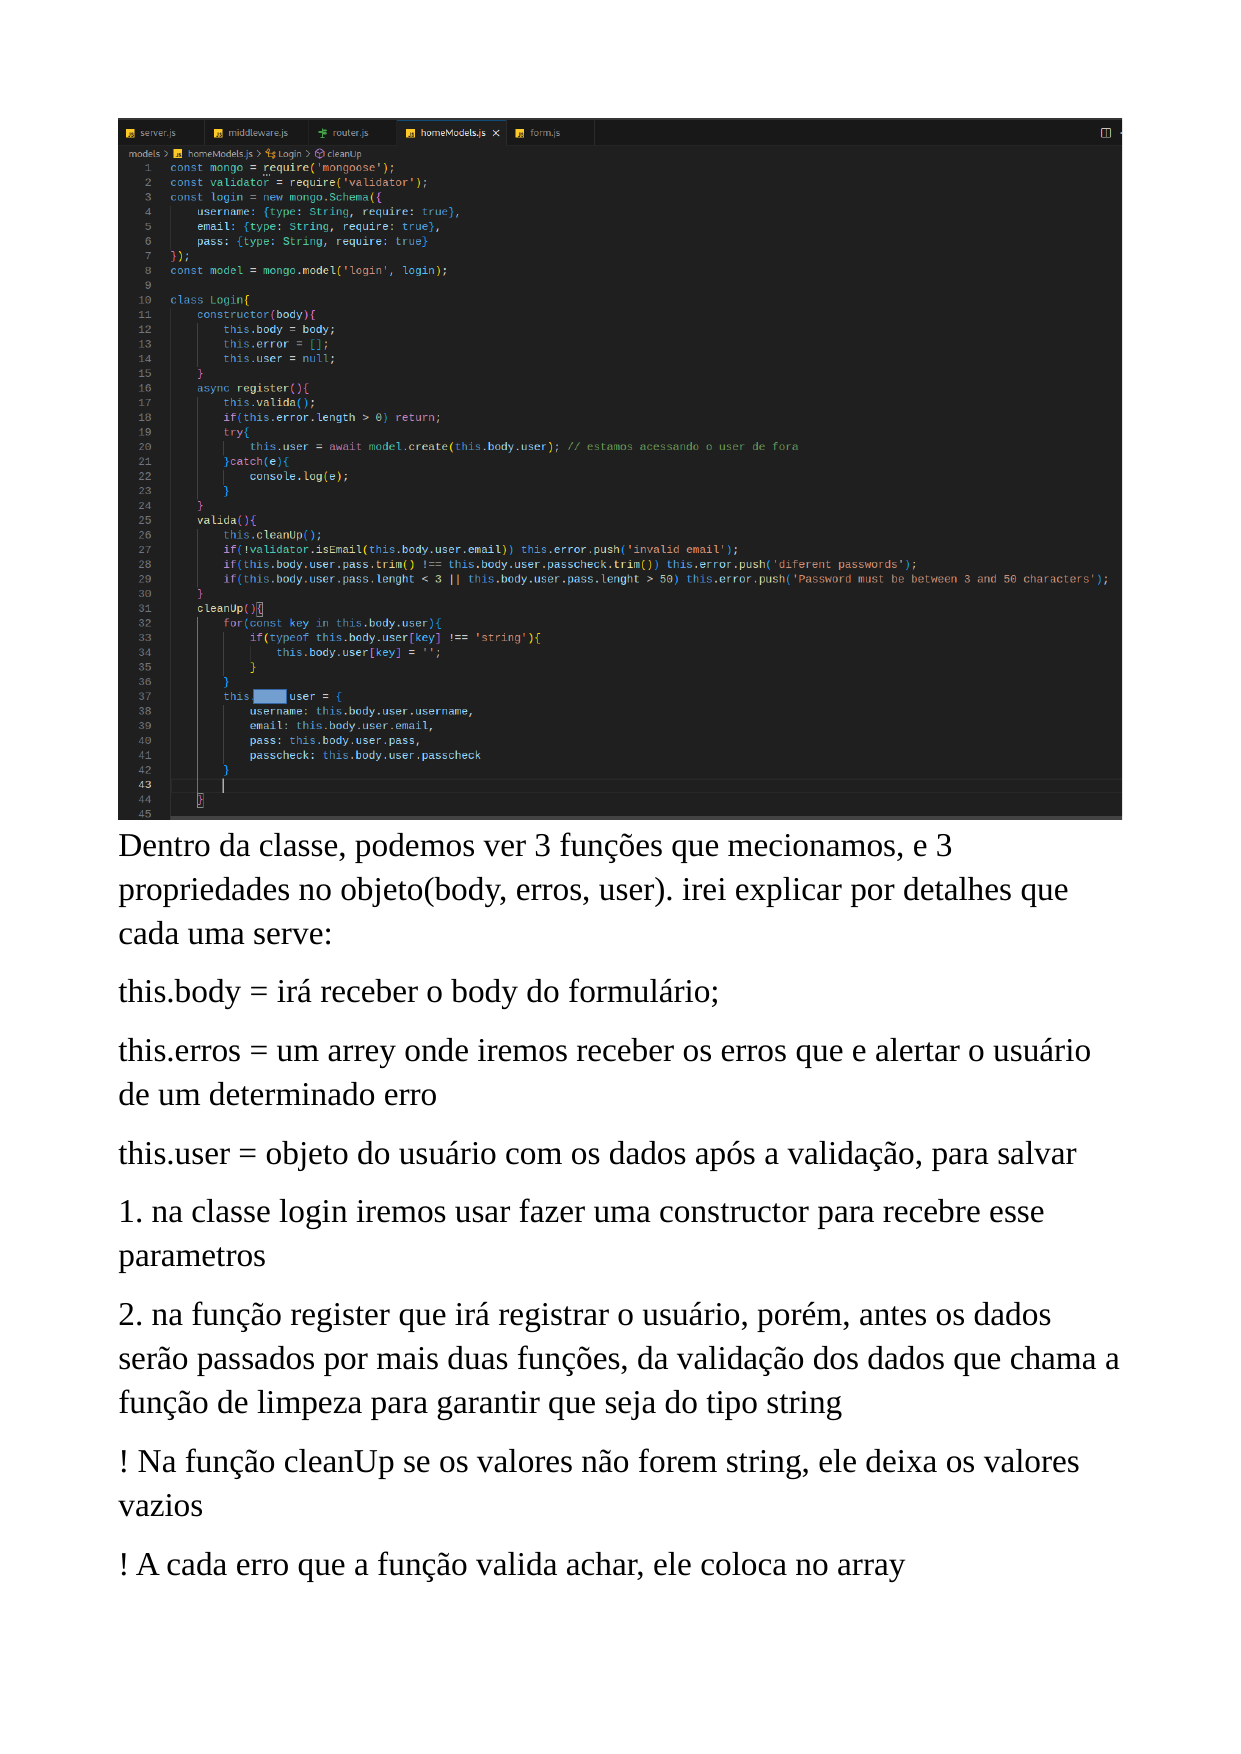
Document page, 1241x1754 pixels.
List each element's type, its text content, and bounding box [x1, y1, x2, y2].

text this.body = irá receber o body do formulário; [118, 972, 1122, 1010]
text 2. na função register que irá registrar o usuário, porém, antes os dados serão passados por mais duas funções, da validação dos dados que chama a função de limpeza para garantir que seja do tipo string [118, 1294, 1122, 1421]
text this.user = objeto do usuário com os dados após a validação, para salvar [118, 1133, 1122, 1171]
text ! A cada erro que a função valida achar, ele coloca no array [118, 1544, 1122, 1582]
text ! Na função cleanUp se os valores não forem string, ele deixa os valores vazios [118, 1441, 1122, 1523]
text 1. na classe login iremos usar fazer uma constructor para recebre esse parametros [118, 1192, 1122, 1274]
picture [118, 118, 1123, 820]
text this.erros = um arrey onde iremos receber os erros que e alertar o usuário de um determinado erro [118, 1030, 1122, 1113]
text Dentro da classe, podemos ver 3 funções que mecionamos, e 3 propriedades no objeto(body, erros, user). irei explicar por detalhes que cada uma serve: [118, 820, 1122, 951]
